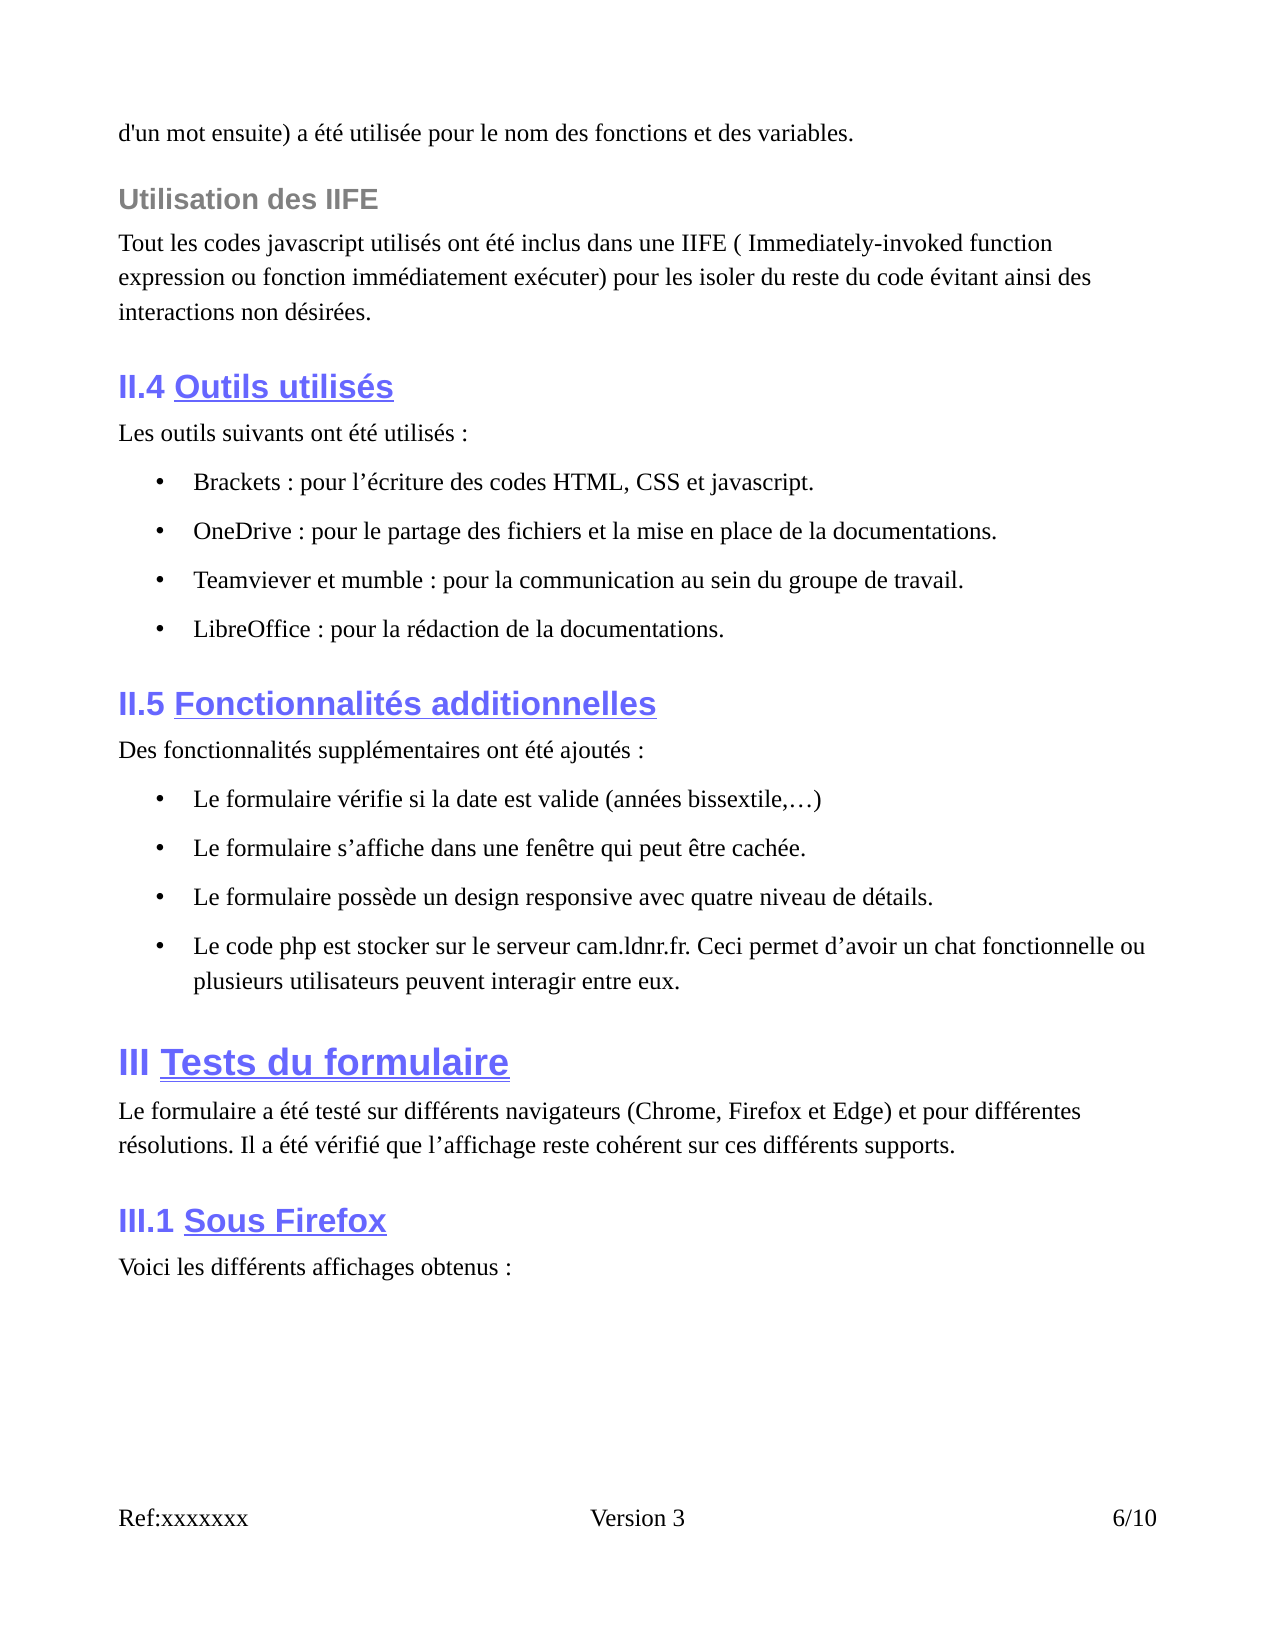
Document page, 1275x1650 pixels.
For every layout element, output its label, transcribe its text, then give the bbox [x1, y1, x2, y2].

list Teamviever et mumble : pour la communication au sein du groupe de travail. [156, 565, 1157, 594]
text Tout les codes javascript utilisés ont été inclus dans une IIFE ( Immediately-invoked function expression ou fonction immédiatement exécuter) pour les isoler du reste du code évitant ainsi des interactions non désirées. [118, 228, 1157, 326]
list Le formulaire s’affiche dans une fenêtre qui peut être cachée. [156, 833, 1157, 862]
text Le formulaire a été testé sur différents navigateurs (Chrome, Firefox et Edge) et pour différentes résolutions. Il a été vérifié que l’affichage reste cohérent sur ces différents supports. [118, 1096, 1157, 1159]
subtitle Utilisation des IIFE [118, 182, 1157, 215]
list LibreOffice : pour la rédaction de la documentations. [156, 614, 1157, 643]
text d'un mot ensuite) a été utilisée pour le nom des fonctions et des variables. [118, 118, 1157, 147]
text Les outils suivants ont été utilisés : [118, 418, 1157, 447]
list Le code php est stocker sur le serveur cam.ldnr.fr. Ceci permet d’avoir un chat fonctionnelle ou plusieurs utilisateurs peuvent interagir entre eux. [156, 931, 1157, 994]
subtitle Outils utilisés [118, 367, 1157, 405]
list OneDrive : pour le partage des fichiers et la mise en place de la documentations. [156, 516, 1157, 545]
list Brackets : pour l’écriture des codes HTML, CSS et javascript. [156, 467, 1157, 496]
list Le formulaire vérifie si la date est valide (années bissextile,…) [156, 784, 1157, 813]
text Voici les différents affichages obtenus : [118, 1252, 1157, 1280]
text Des fonctionnalités supplémentaires ont été ajoutés : [118, 735, 1157, 764]
subtitle Tests du formulaire [118, 1040, 1157, 1083]
list Le formulaire possède un design responsive avec quatre niveau de détails. [156, 882, 1157, 911]
subtitle Fonctionnalités additionnelles [118, 684, 1157, 723]
subtitle Sous Firefox [118, 1200, 1157, 1239]
